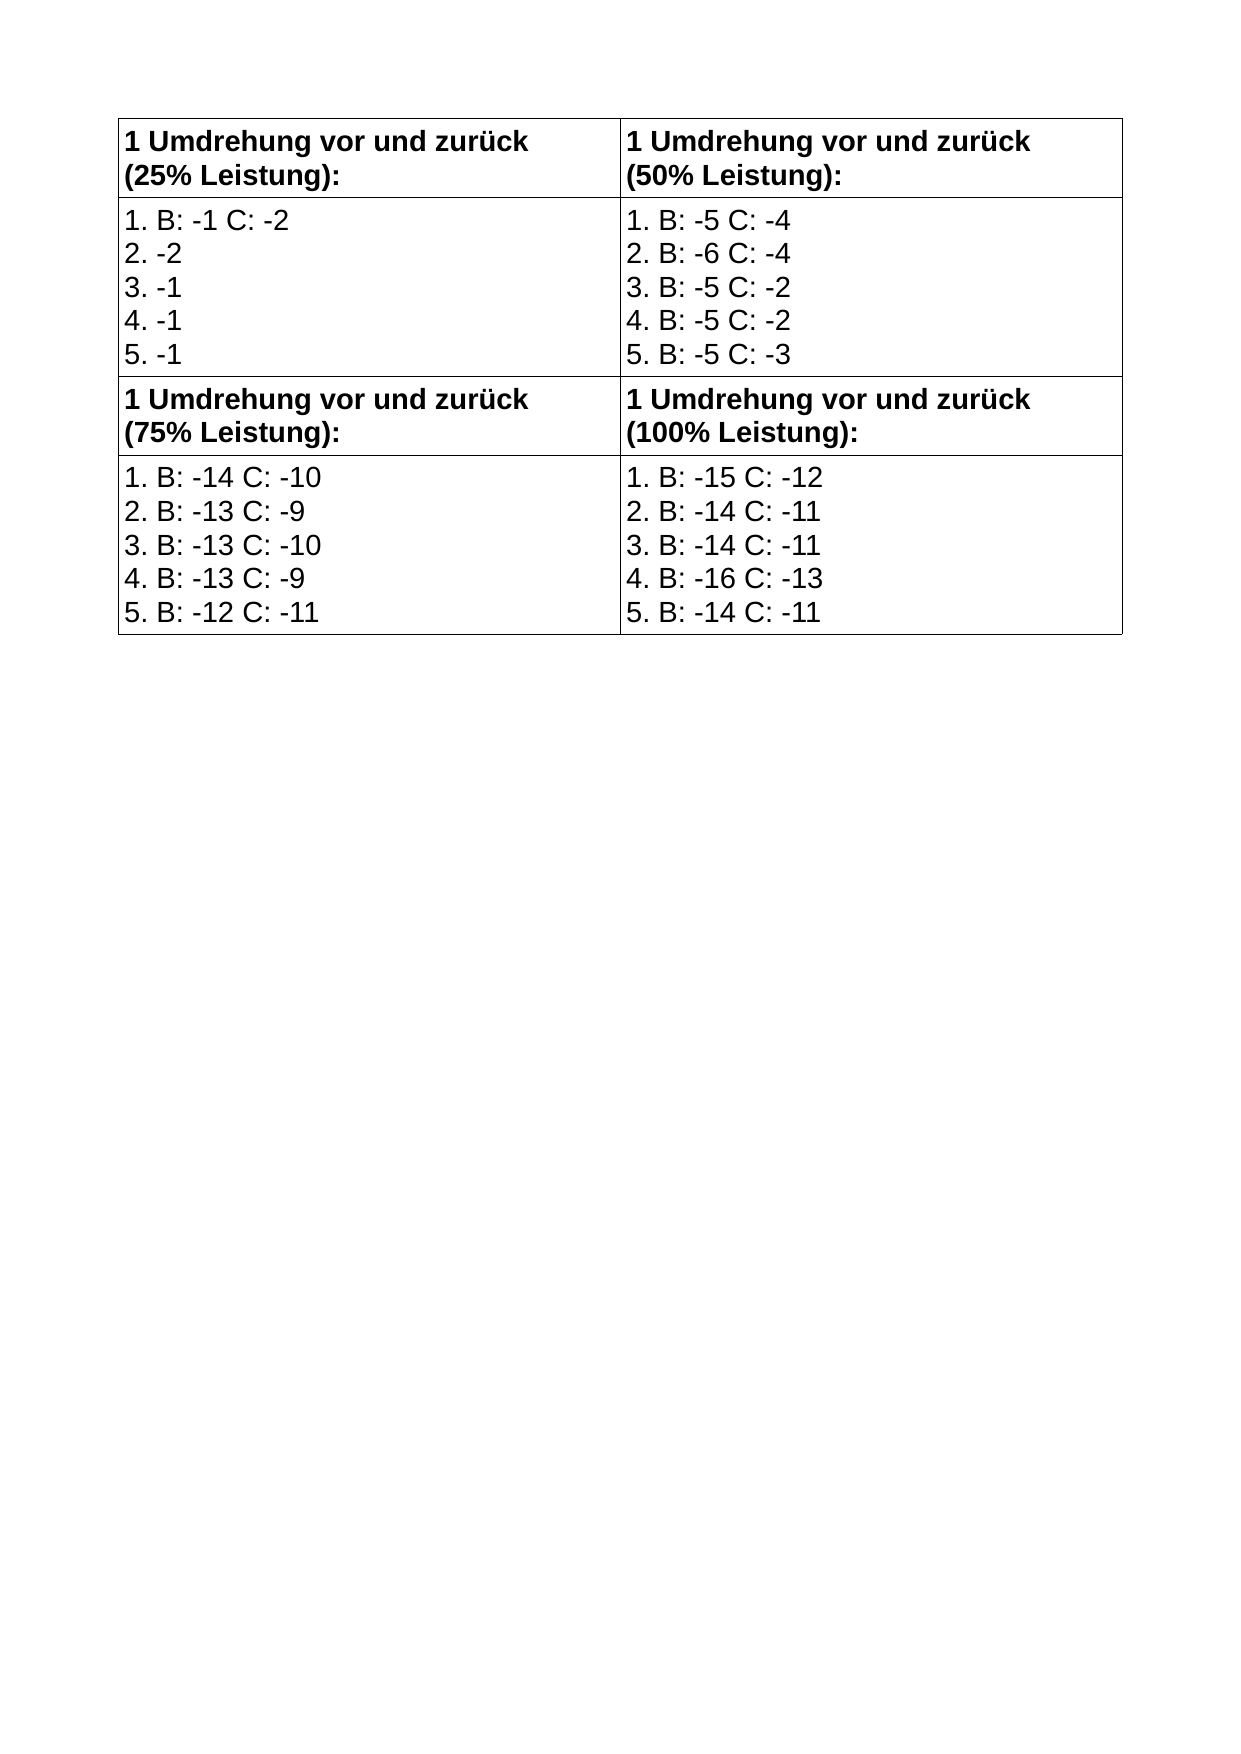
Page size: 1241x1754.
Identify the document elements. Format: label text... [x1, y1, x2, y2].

table_header 1 Umdrehung vor und zurück (25% Leistung): [119, 119, 620, 197]
table_cell 1. B: -14 C: -10 2. B: -13 C: -9 3. B: -13 C: -10 4. B: -13 C: -9 5. B: -12 C: -11 [119, 456, 620, 634]
table_header 1 Umdrehung vor und zurück (50% Leistung): [621, 119, 1122, 197]
table_cell 1. B: -5 C: -4 2. B: -6 C: -4 3. B: -5 C: -2 4. B: -5 C: -2 5. B: -5 C: -3 [621, 198, 1122, 376]
table_cell 1. B: -1 C: -2 2. -2 3. -1 4. -1 5. -1 [119, 198, 620, 376]
table_cell 1. B: -15 C: -12 2. B: -14 C: -11 3. B: -14 C: -11 4. B: -16 C: -13 5. B: -14 C: -11 [621, 456, 1122, 634]
table_cell 1 Umdrehung vor und zurück (100% Leistung): [621, 377, 1122, 455]
table_cell 1 Umdrehung vor und zurück (75% Leistung): [119, 377, 620, 455]
